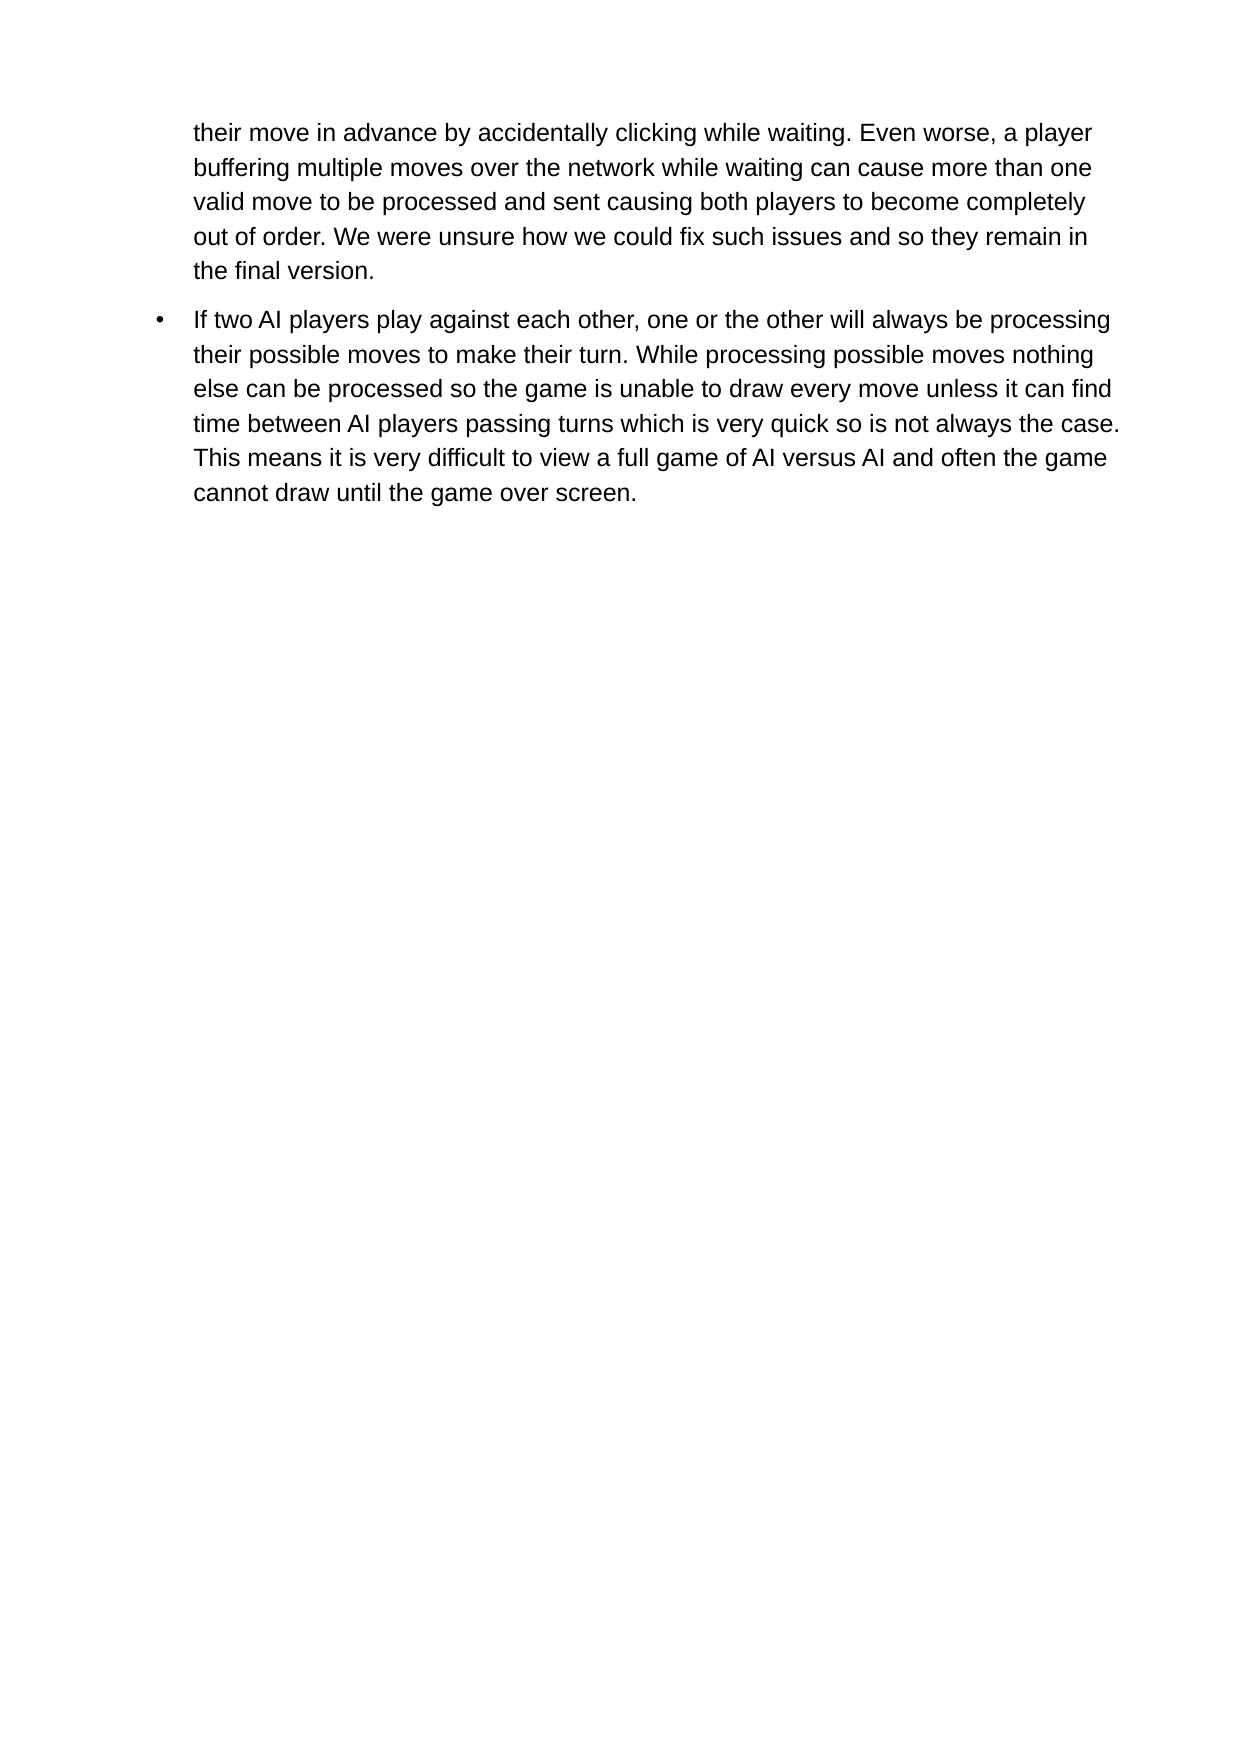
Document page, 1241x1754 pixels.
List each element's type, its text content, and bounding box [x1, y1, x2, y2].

list If two AI players play against each other, one or the other will always be processing their possible moves to make their turn. While processing possible moves nothing else can be processed so the game is unable to draw every move unless it can find time between AI players passing turns which is very quick so is not always the case. This means it is very difficult to view a full game of AI versus AI and often the game cannot draw until the game over screen. [156, 305, 1122, 506]
list their move in advance by accidentally clicking while waiting. Even worse, a player buffering multiple moves over the network while waiting can cause more than one valid move to be processed and sent causing both players to become completely out of order. We were unsure how we could fix such issues and so they remain in the final version. [156, 118, 1122, 285]
